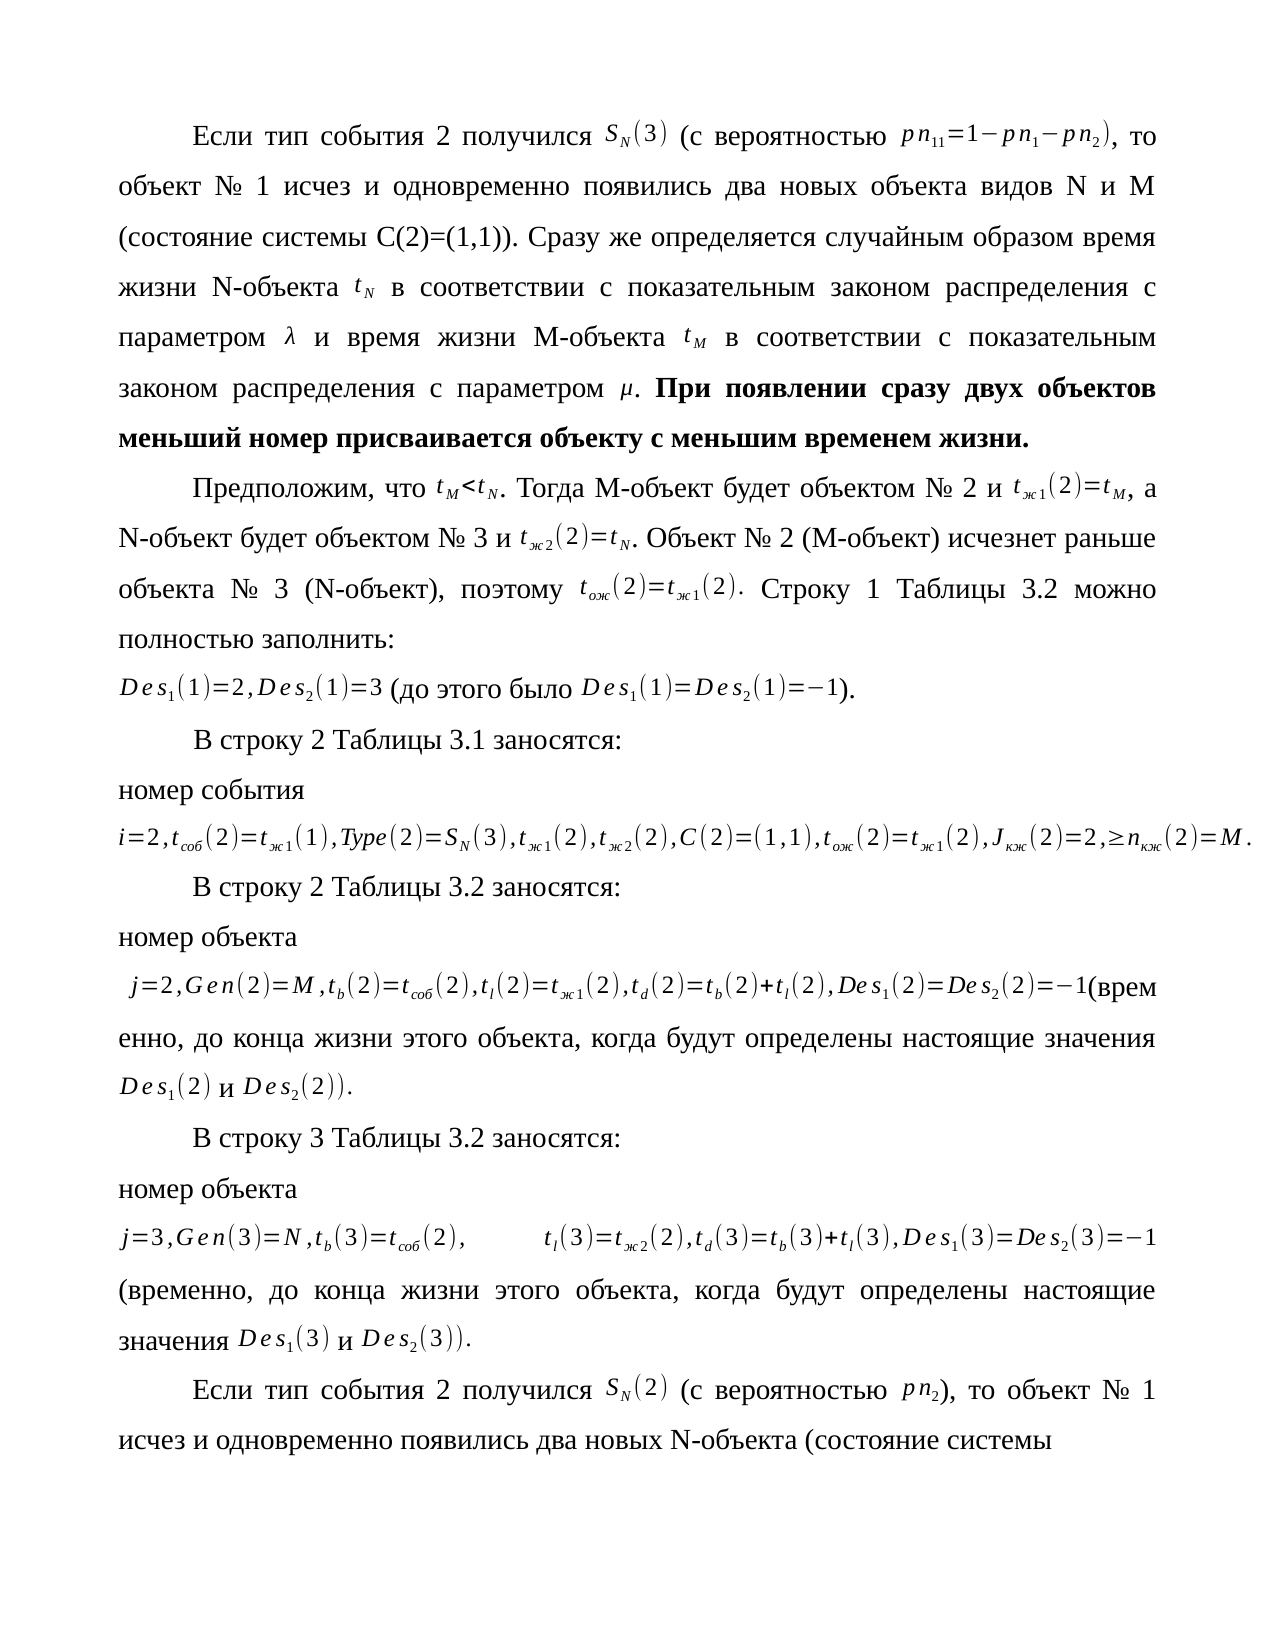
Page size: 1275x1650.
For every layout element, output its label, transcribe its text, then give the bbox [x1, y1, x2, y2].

text (до этого было ). [118, 672, 1157, 705]
text номер события [118, 772, 1157, 806]
text (временно, до конца жизни этого объекта, когда будут определены настоящие значения и [118, 969, 1157, 1104]
text Если тип события 2 получился (с вероятностью ), то объект № 1 исчез и одновременно появились два новых N-объекта (состояние системы [118, 1372, 1157, 1456]
text В строку 2 Таблицы 3.1 заносятся: [118, 722, 1157, 755]
text Если тип события 2 получился (с вероятностью , то объект № 1 исчез и одновременно появились два новых объекта видов N и M (состояние системы C(2)=(1,1)). Сразу же определяется случайным образом время жизни N-объекта в соответствии с показательным законом распределения с параметром и время жизни M-объекта в соответствии с показательным законом распределения с параметром . При появлении сразу двух объектов меньший номер присваивается объекту с меньшим временем жизни. [118, 118, 1157, 453]
text (временно, до конца жизни этого объекта, когда будут определены настоящие значения и [118, 1221, 1157, 1355]
text номер объекта [118, 1171, 1157, 1204]
text номер объекта [118, 919, 1157, 953]
text В строку 3 Таблицы 3.2 заносятся: [118, 1121, 1157, 1154]
text Предположим, что . Тогда M-объект будет объектом № 2 и , а N-объект будет объектом № 3 и . Объект № 2 (M-объект) исчезнет раньше объекта № 3 (N-объект), поэтому Строку 1 Таблицы 3.2 можно полностью заполнить: [118, 470, 1157, 655]
text В строку 2 Таблицы 3.2 заносятся: [118, 869, 1157, 902]
